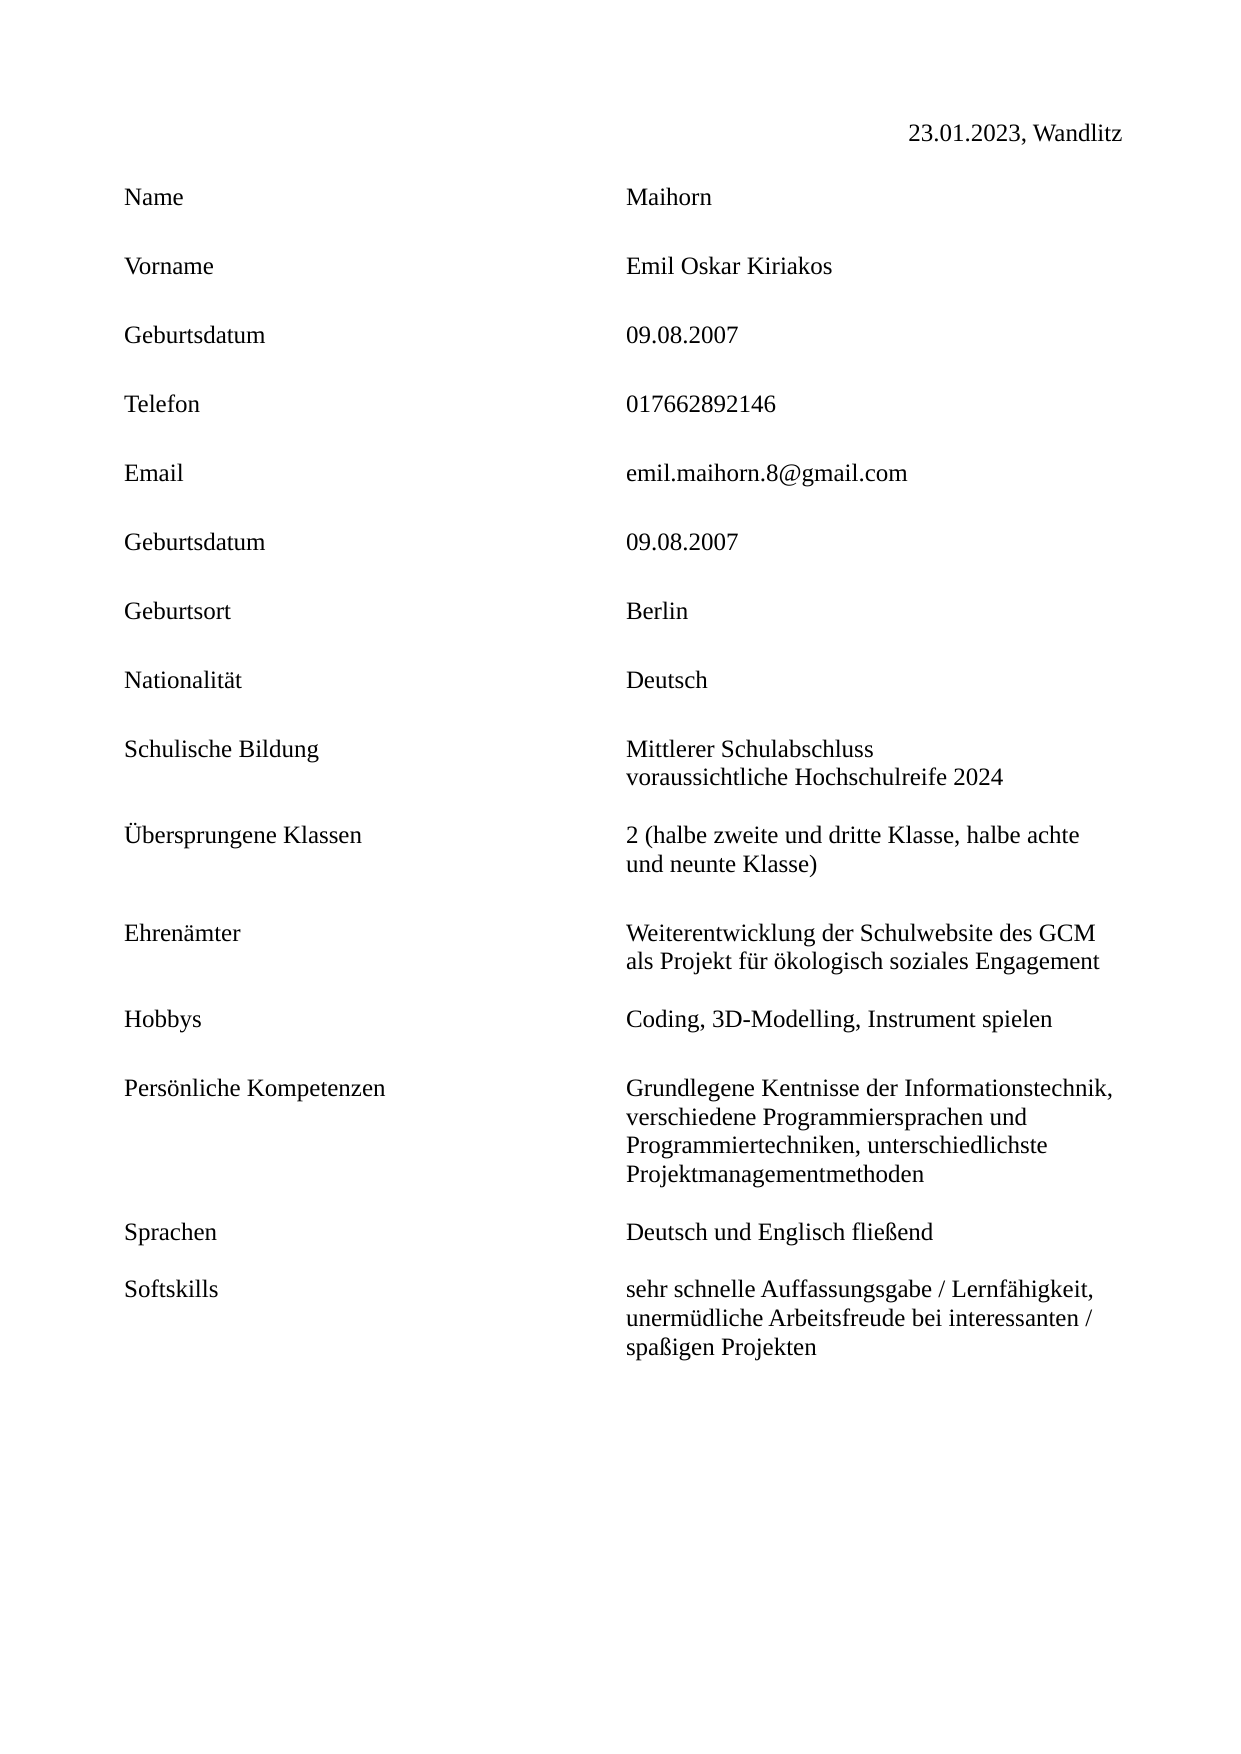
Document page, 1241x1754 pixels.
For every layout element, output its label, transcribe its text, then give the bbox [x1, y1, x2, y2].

table_cell Nationalität [118, 659, 620, 728]
table_header Maihorn [620, 176, 1122, 245]
table_cell Schulische Bildung Übersprungene Klassen [118, 728, 620, 912]
table_header Name [118, 176, 620, 245]
table_cell 09.08.2007 [620, 314, 1122, 383]
table_cell Telefon [118, 383, 620, 452]
table_cell Mittlerer Schulabschluss voraussichtliche Hochschulreife 2024 2 (halbe zweite und dritte Klasse, halbe achte und neunte Klasse) [620, 728, 1122, 912]
table_cell Ehrenämter Hobbys [118, 912, 620, 1067]
table_cell Vorname [118, 245, 620, 314]
table_cell 017662892146 [620, 383, 1122, 452]
table_cell Persönliche Kompetenzen Sprachen Softskills [118, 1067, 620, 1366]
table_cell 09.08.2007 [620, 521, 1122, 590]
table_cell Email [118, 452, 620, 521]
table_cell Berlin [620, 590, 1122, 659]
table_cell Geburtsdatum [118, 521, 620, 590]
table_cell Deutsch [620, 659, 1122, 728]
table_cell emil.maihorn.8@gmail.com [620, 452, 1122, 521]
table_cell Geburtsdatum [118, 314, 620, 383]
table_cell Weiterentwicklung der Schulwebsite des GCM als Projekt für ökologisch soziales Engagement Coding, 3D-Modelling, Instrument spielen [620, 912, 1122, 1067]
table_cell Grundlegene Kentnisse der Informationstechnik, verschiedene Programmiersprachen und Programmiertechniken, unterschiedlichste Projektmanagementmethoden Deutsch und Englisch fließend sehr schnelle Auffassungsgabe / Lernfähigkeit, unermüdliche Arbeitsfreude bei interessanten / spaßigen Projekten [620, 1067, 1122, 1366]
table_cell Emil Oskar Kiriakos [620, 245, 1122, 314]
table_cell Geburtsort [118, 590, 620, 659]
